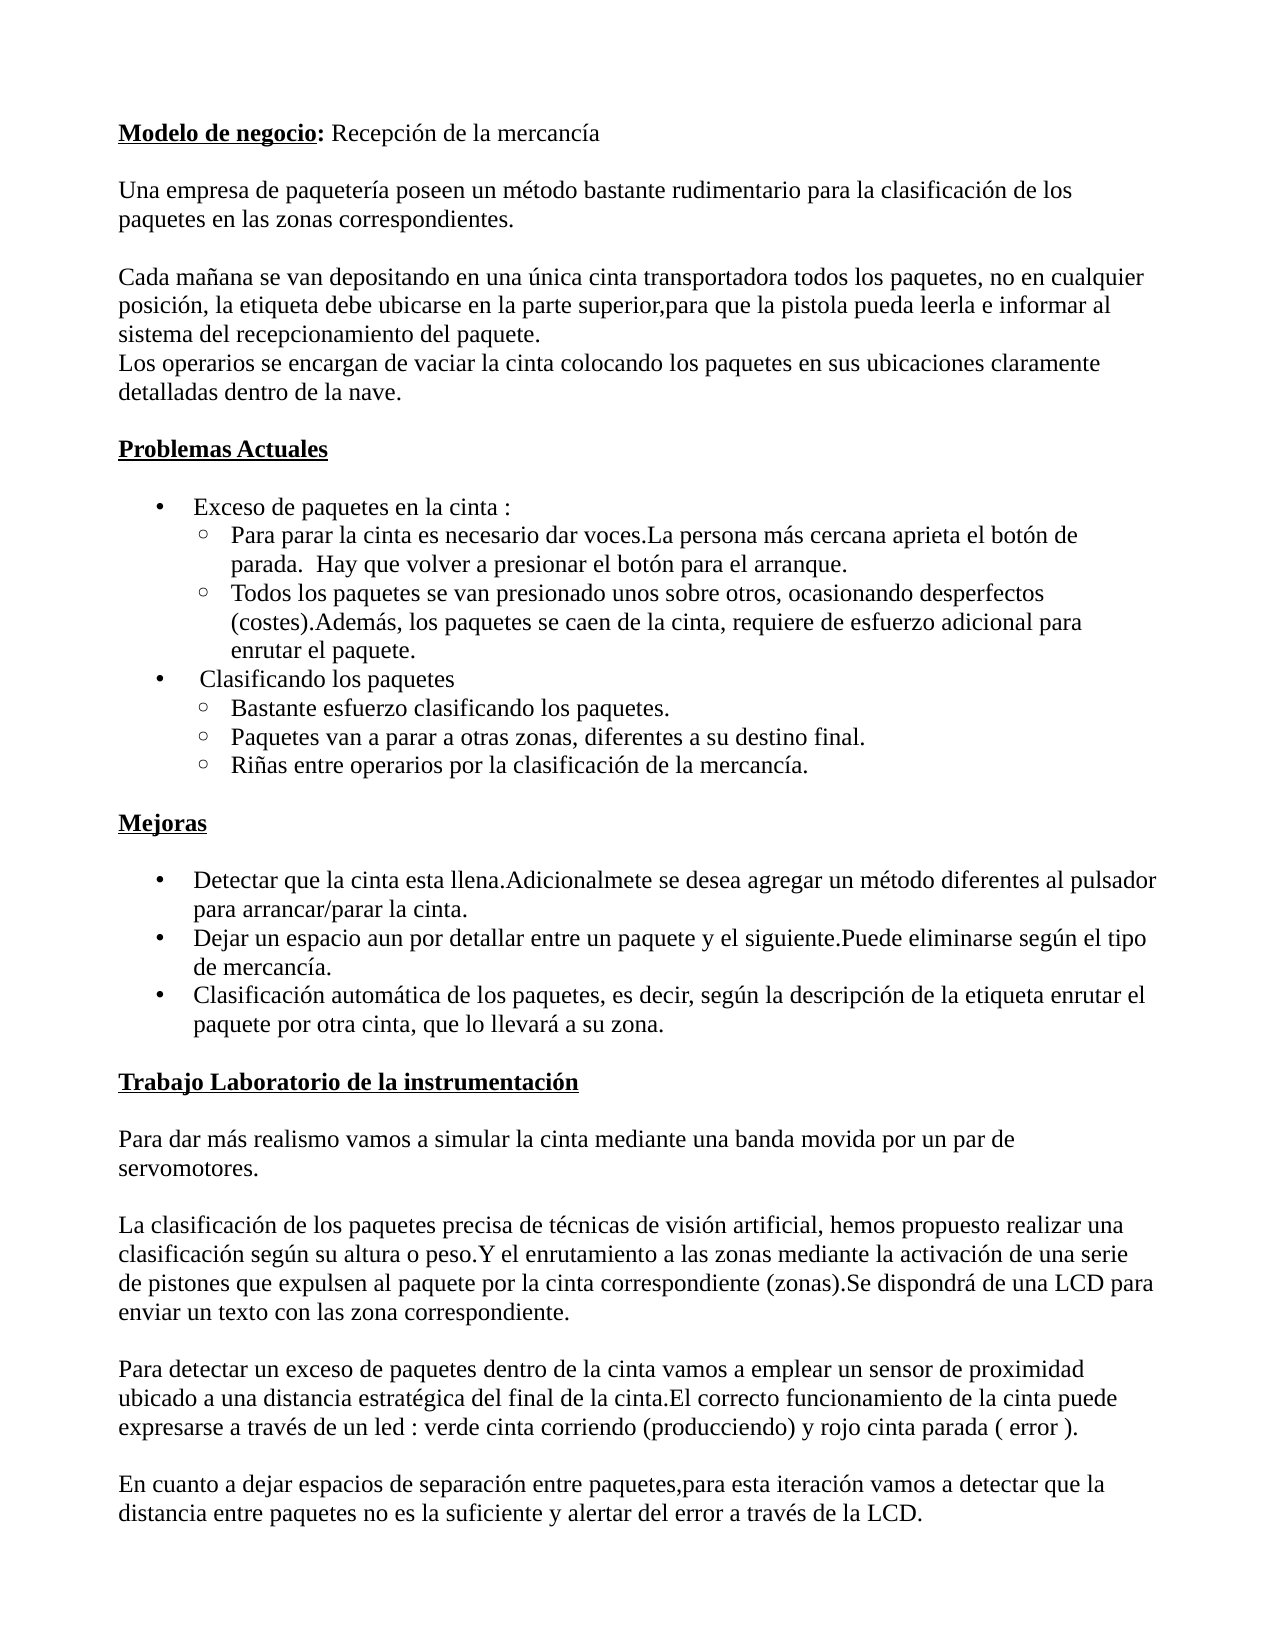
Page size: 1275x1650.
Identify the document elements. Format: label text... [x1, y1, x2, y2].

list Para parar la cinta es necesario dar voces.La persona más cercana aprieta el botón de parada. Hay que volver a presionar el botón para el arranque. [193, 521, 1157, 578]
list Riñas entre operarios por la clasificación de la mercancía. [193, 751, 1157, 779]
list Bastante esfuerzo clasificando los paquetes. [193, 693, 1157, 722]
text Los operarios se encargan de vaciar la cinta colocando los paquetes en sus ubicaciones claramente detalladas dentro de la nave. [118, 348, 1157, 406]
text Para dar más realismo vamos a simular la cinta mediante una banda movida por un par de servomotores. [118, 1124, 1157, 1182]
text Modelo de negocio: Recepción de la mercancía [118, 118, 1157, 147]
text La clasificación de los paquetes precisa de técnicas de visión artificial, hemos propuesto realizar una clasificación según su altura o peso.Y el enrutamiento a las zonas mediante la activación de una serie de pistones que expulsen al paquete por la cinta correspondiente (zonas).Se dispondrá de una LCD para enviar un texto con las zona correspondiente. [118, 1211, 1157, 1326]
list Clasificando los paquetes [156, 664, 1157, 693]
text Problemas Actuales [118, 434, 1157, 463]
list Paquetes van a parar a otras zonas, diferentes a su destino final. [193, 722, 1157, 751]
list Todos los paquetes se van presionado unos sobre otros, ocasionando desperfectos (costes).Además, los paquetes se caen de la cinta, requiere de esfuerzo adicional para enrutar el paquete. [193, 578, 1157, 664]
text Mejoras [118, 808, 1157, 837]
list Dejar un espacio aun por detallar entre un paquete y el siguiente.Puede eliminarse según el tipo de mercancía. [156, 923, 1157, 981]
list Detectar que la cinta esta llena.Adicionalmete se desea agregar un método diferentes al pulsador para arrancar/parar la cinta. [156, 866, 1157, 923]
text Trabajo Laboratorio de la instrumentación [118, 1067, 1157, 1096]
list Clasificación automática de los paquetes, es decir, según la descripción de la etiqueta enrutar el paquete por otra cinta, que lo llevará a su zona. [156, 981, 1157, 1038]
list Exceso de paquetes en la cinta : [156, 492, 1157, 521]
text En cuanto a dejar espacios de separación entre paquetes,para esta iteración vamos a detectar que la distancia entre paquetes no es la suficiente y alertar del error a través de la LCD. [118, 1469, 1157, 1527]
text Para detectar un exceso de paquetes dentro de la cinta vamos a emplear un sensor de proximidad ubicado a una distancia estratégica del final de la cinta.El correcto funcionamiento de la cinta puede expresarse a través de un led : verde cinta corriendo (producciendo) y rojo cinta parada ( error ). [118, 1354, 1157, 1441]
text Cada mañana se van depositando en una única cinta transportadora todos los paquetes, no en cualquier posición, la etiqueta debe ubicarse en la parte superior,para que la pistola pueda leerla e informar al sistema del recepcionamiento del paquete. [118, 262, 1157, 348]
text Una empresa de paquetería poseen un método bastante rudimentario para la clasificación de los paquetes en las zonas correspondientes. [118, 176, 1157, 233]
